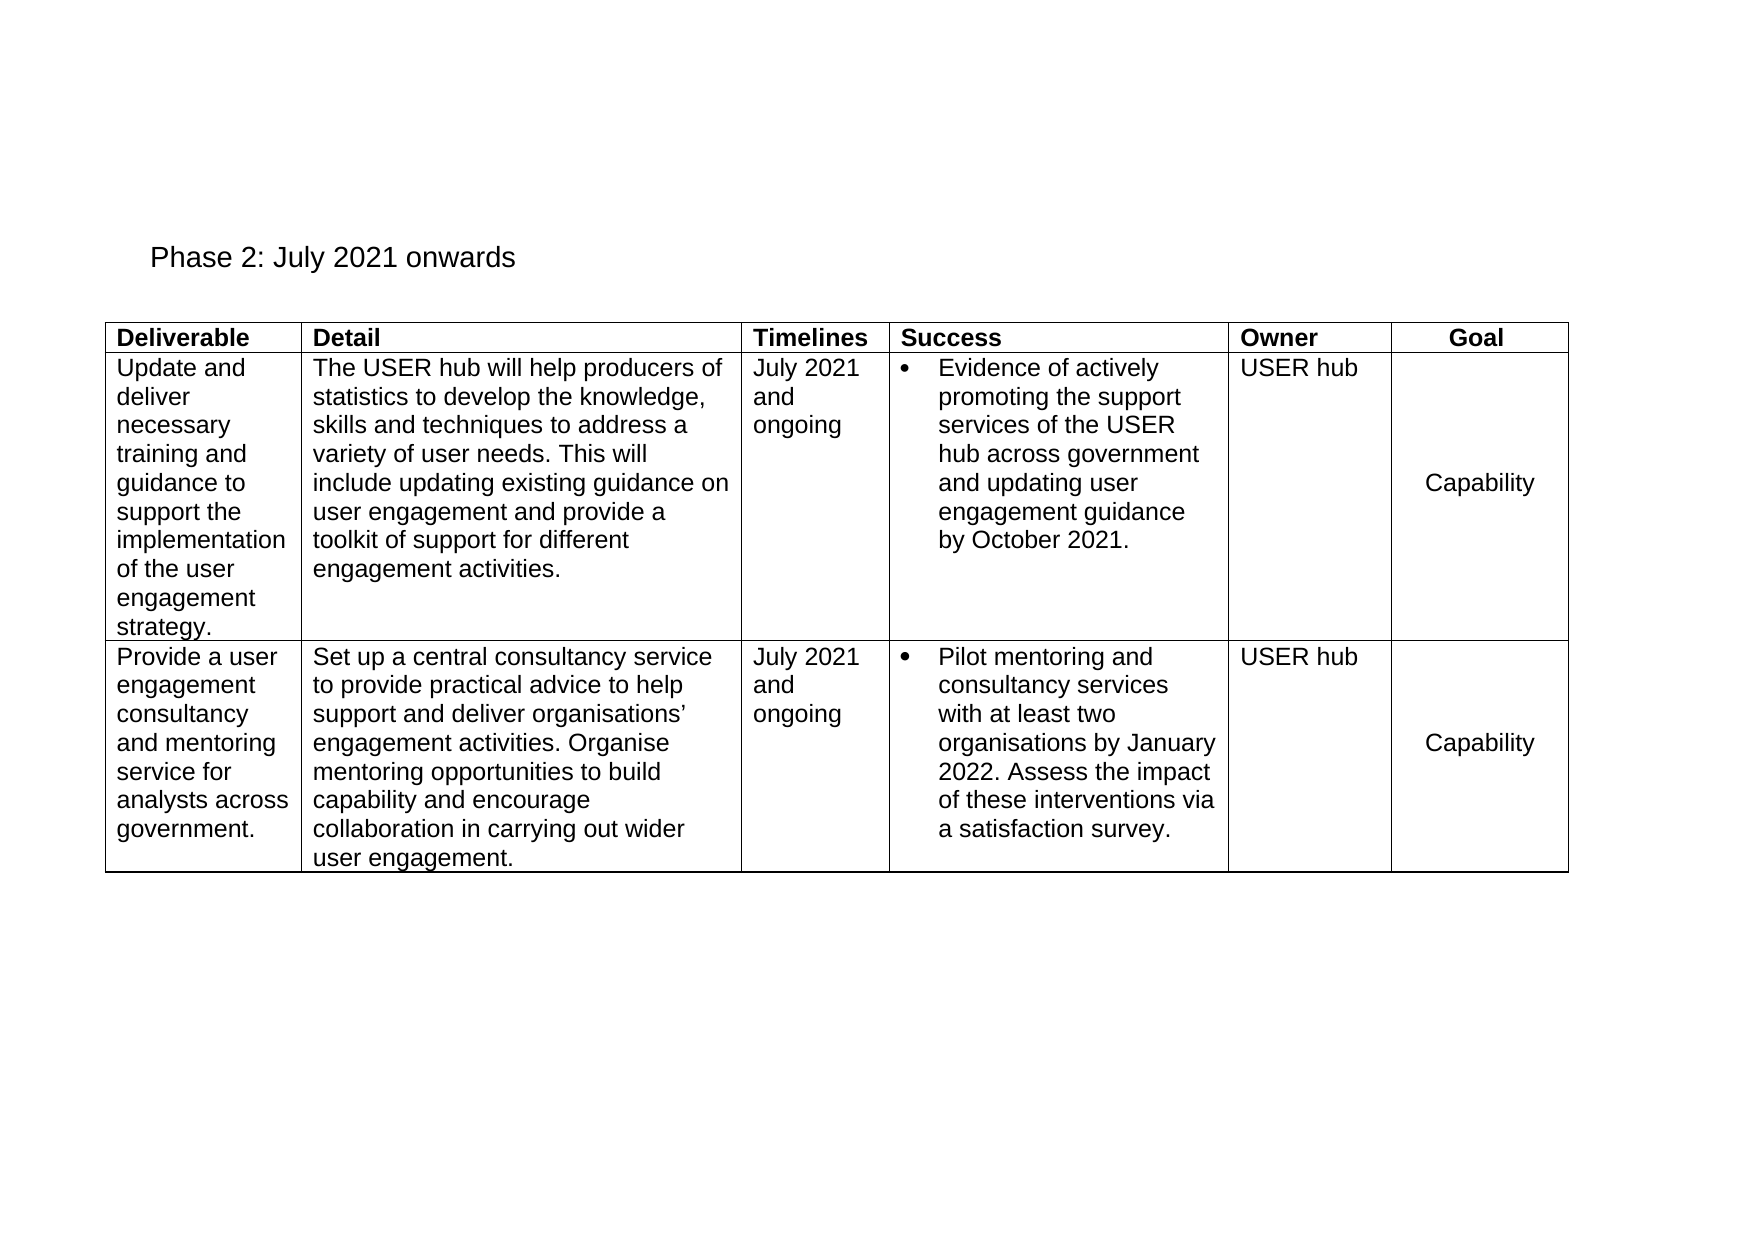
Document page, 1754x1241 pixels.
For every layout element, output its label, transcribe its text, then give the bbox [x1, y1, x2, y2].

table_cell Evidence of actively promoting the support services of the USER hub across government and updating user engagement guidance by October 2021. [890, 353, 1228, 640]
table_cell July 2021 and ongoing [742, 353, 889, 640]
table_cell Update and deliver necessary training and guidance to support the implementation of the user engagement strategy. [106, 353, 301, 640]
table_cell USER hub [1229, 641, 1391, 871]
table_cell Capability [1392, 641, 1568, 871]
table_cell Capability [1392, 353, 1568, 640]
table_header Timelines [742, 323, 889, 352]
table_cell Provide a user engagement consultancy and mentoring service for analysts across government. [106, 641, 301, 871]
subtitle Phase 2: July 2021 onwards [150, 240, 1604, 274]
table_header Goal [1392, 323, 1568, 352]
table_cell Pilot mentoring and consultancy services with at least two organisations by January 2022. Assess the impact of these interventions via a satisfaction survey. [890, 641, 1228, 871]
table_header Deliverable [106, 323, 301, 352]
table_cell July 2021 and ongoing [742, 641, 889, 871]
table_header Success [890, 323, 1228, 352]
table_cell The USER hub will help producers of statistics to develop the knowledge, skills and techniques to address a variety of user needs. This will include updating existing guidance on user engagement and provide a toolkit of support for different engagement activities. [302, 353, 741, 640]
table_cell USER hub [1229, 353, 1391, 640]
table_cell Set up a central consultancy service to provide practical advice to help support and deliver organisations’ engagement activities. Organise mentoring opportunities to build capability and encourage collaboration in carrying out wider user engagement. [302, 641, 741, 871]
table_header Detail [302, 323, 741, 352]
table_header Owner [1229, 323, 1391, 352]
